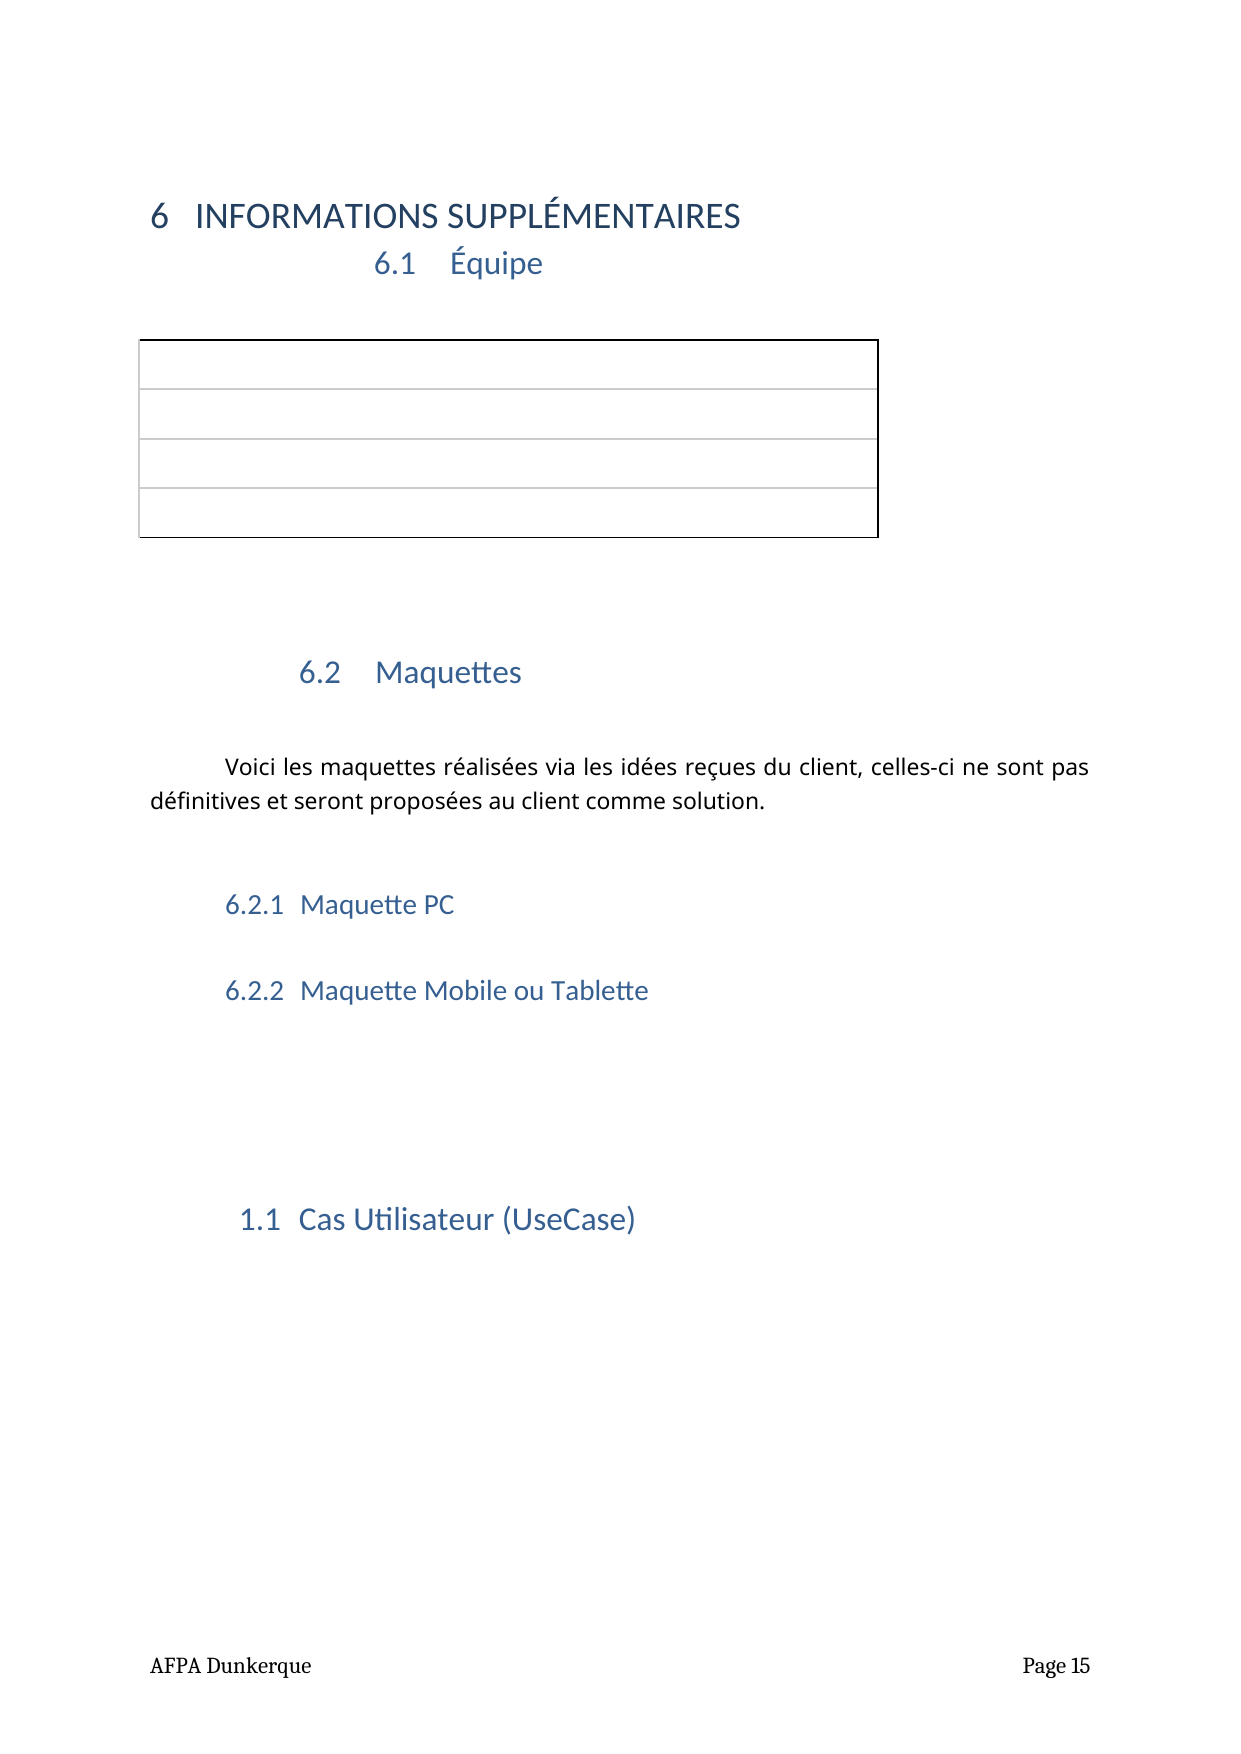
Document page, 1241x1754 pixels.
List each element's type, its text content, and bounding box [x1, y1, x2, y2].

subtitle INFORMATIONS SUPPLÉMENTAIRES [150, 192, 1090, 237]
subtitle Maquette Mobile ou Tablette [225, 972, 1090, 1007]
text Voici les maquettes réalisées via les idées reçues du client, celles-ci ne sont pas définitives et seront proposées au client comme solution. [150, 748, 1090, 816]
table_cell [140, 440, 877, 487]
subtitle Équipe [299, 242, 1090, 282]
subtitle Maquettes [299, 651, 1090, 692]
subtitle Maquette PC [225, 886, 1090, 921]
table_header [140, 341, 877, 388]
table_cell [140, 489, 877, 537]
table_cell [140, 390, 877, 438]
subtitle Cas Utilisateur (UseCase) [239, 1198, 1090, 1239]
